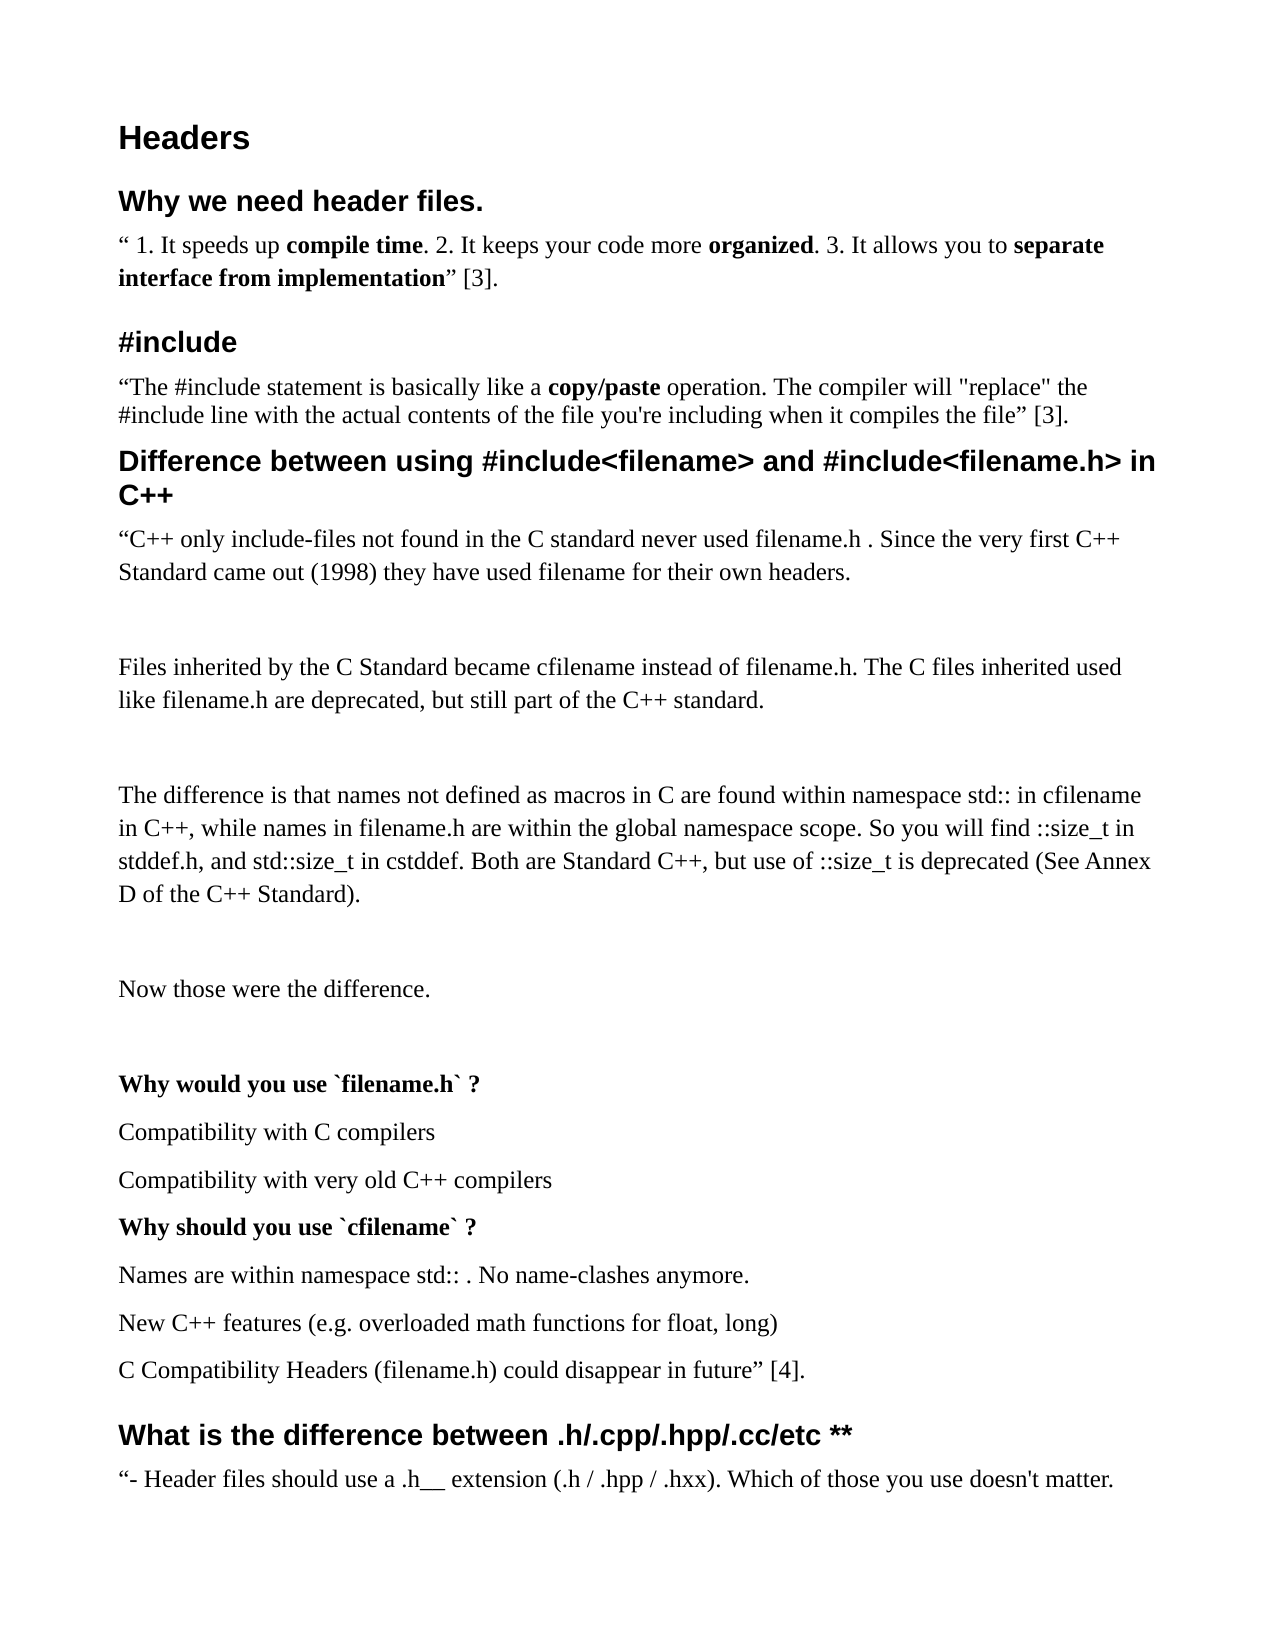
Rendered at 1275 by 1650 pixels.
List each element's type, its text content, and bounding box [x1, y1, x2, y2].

text Files inherited by the C Standard became cfilename instead of filename.h. The C files inherited used like filename.h are deprecated, but still part of the C++ standard. [118, 652, 1157, 714]
subtitle Headers [118, 118, 1157, 157]
text “C++ only include-files not found in the C standard never used filename.h . Since the very first C++ Standard came out (1998) they have used filename for their own headers. [118, 524, 1157, 585]
text Compatibility with very old C++ compilers [118, 1165, 1157, 1193]
text Why should you use `cfilename` ? [118, 1212, 1157, 1241]
text New C++ features (e.g. overloaded math functions for float, long) [118, 1308, 1157, 1336]
subtitle Difference between using #include<filename> and #include<filename.h> in C++ [118, 444, 1157, 511]
subtitle Why we need header files. [118, 184, 1157, 218]
subtitle What is the difference between .h/.cpp/.hpp/.cc/etc ** [118, 1417, 1157, 1451]
text Now those were the difference. [118, 974, 1157, 1003]
text C Compatibility Headers (filename.h) could disappear in future” [4]. [118, 1355, 1157, 1384]
subtitle #include [118, 325, 1157, 359]
text Why would you use `filename.h` ? [118, 1069, 1157, 1098]
text “- Header files should use a .h__ extension (.h / .hpp / .hxx). Which of those you use doesn't matter. [118, 1464, 1157, 1492]
text Compatibility with C compilers [118, 1117, 1157, 1146]
text “The #include statement is basically like a copy/paste operation. The compiler will "replace" the #include line with the actual contents of the file you're including when it compiles the file” [3]. [118, 372, 1157, 429]
text “ 1. It speeds up compile time. 2. It keeps your code more organized. 3. It allows you to separate interface from implementation” [3]. [118, 230, 1157, 292]
text Names are within namespace std:: . No name-clashes anymore. [118, 1260, 1157, 1289]
text The difference is that names not defined as macros in C are found within namespace std:: in cfilename in C++, while names in filename.h are within the global namespace scope. So you will find ::size_t in stddef.h, and std::size_t in cstddef. Both are Standard C++, but use of ::size_t is deprecated (See Annex D of the C++ Standard). [118, 780, 1157, 908]
